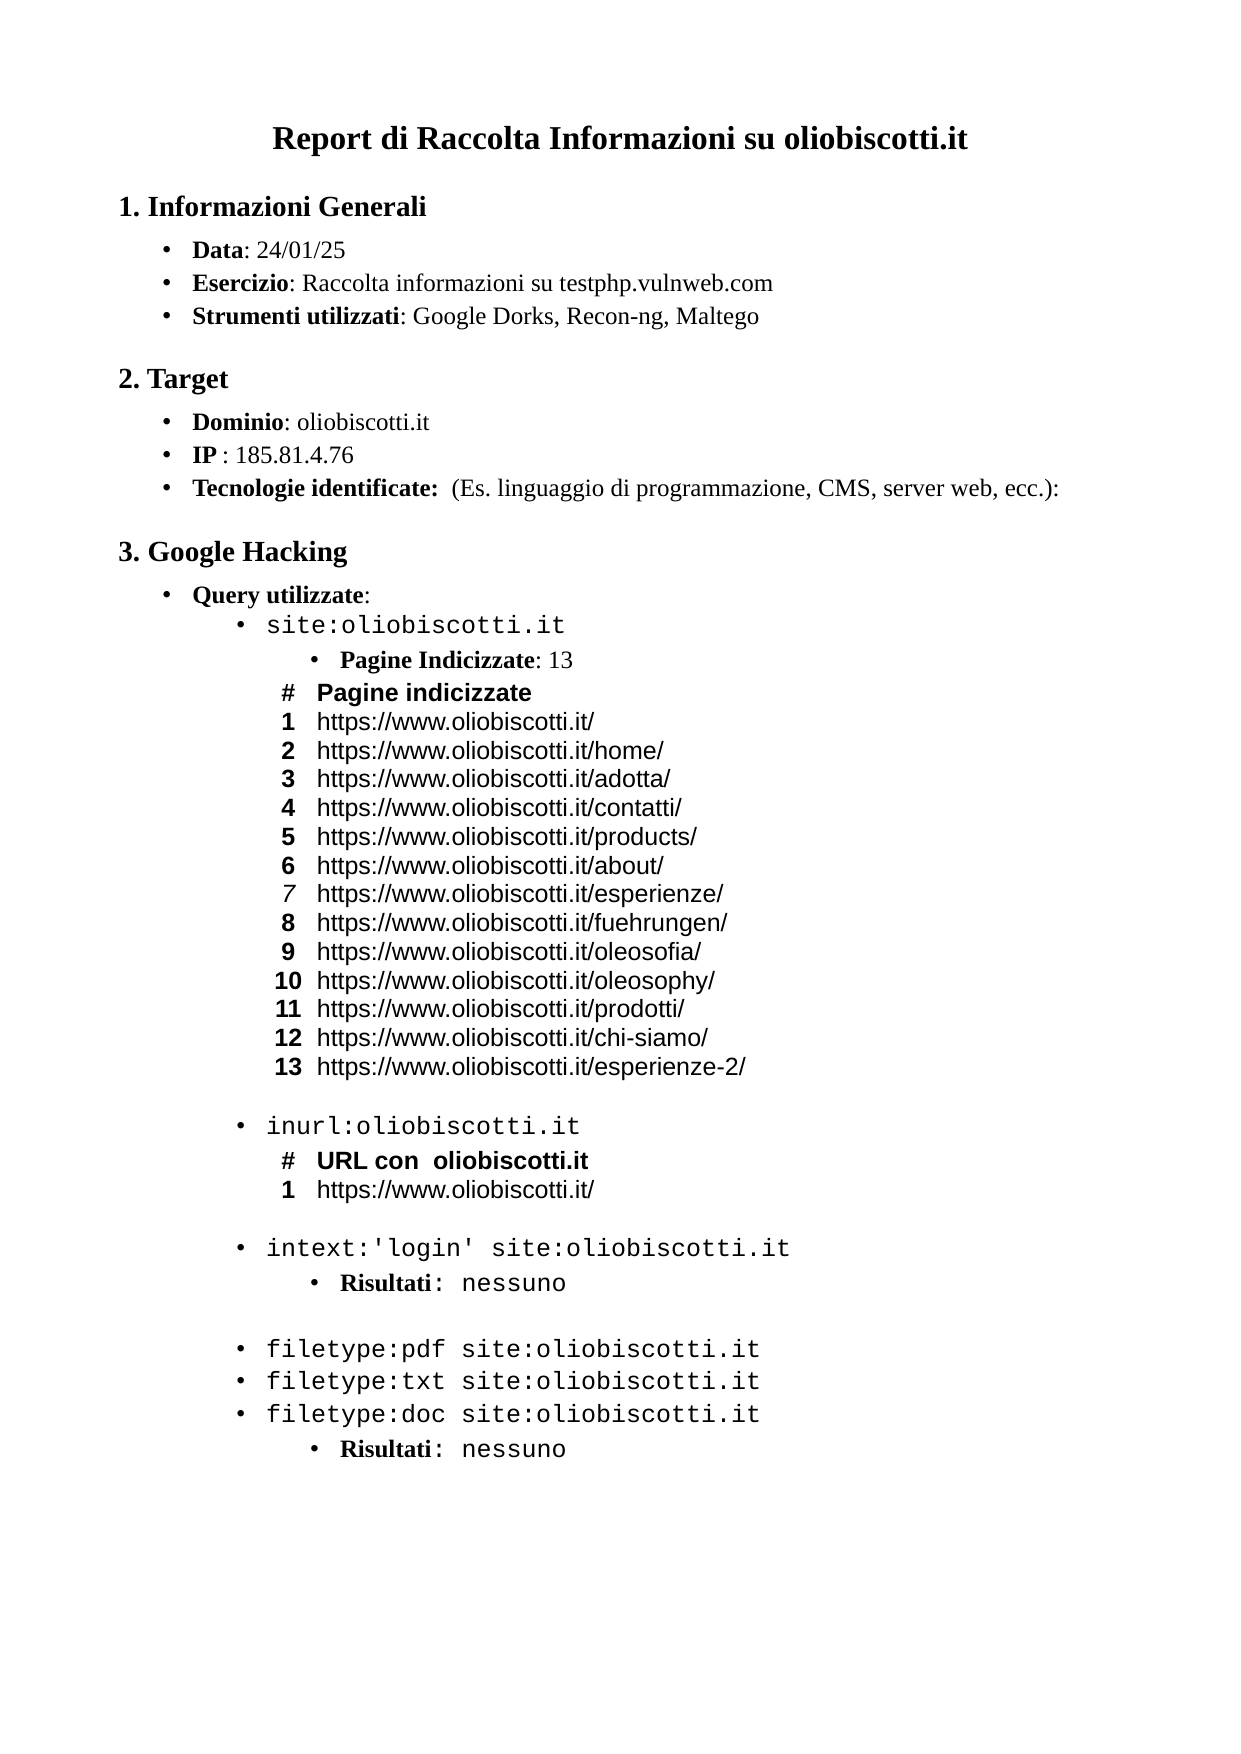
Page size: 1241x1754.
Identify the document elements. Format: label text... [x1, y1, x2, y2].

list filetype:txt site:oliobiscotti.it [236, 1369, 1122, 1397]
table_cell 7 [263, 880, 313, 908]
table_cell 5 [263, 822, 313, 851]
table_cell 1 [263, 707, 313, 736]
list Query utilizzate: [162, 580, 1122, 608]
table_cell 6 [263, 851, 313, 879]
list filetype:doc site:oliobiscotti.it [236, 1401, 1122, 1430]
subtitle 2. Target [118, 361, 1122, 395]
table_cell 4 [263, 793, 313, 822]
table_cell 2 [263, 736, 313, 764]
table_cell https://www.oliobiscotti.it/esperienze-2/ [314, 1052, 768, 1081]
table_cell 12 [263, 1023, 313, 1052]
list Pagine Indicizzate: 13 [310, 645, 1122, 674]
subtitle 1. Informazioni Generali [118, 189, 1122, 223]
table_cell https://www.oliobiscotti.it/adotta/ [314, 765, 768, 793]
table_cell https://www.oliobiscotti.it/ [314, 707, 768, 736]
text Report di Raccolta Informazioni su oliobiscotti.it [118, 118, 1122, 156]
table_cell 11 [263, 995, 313, 1023]
table_header URL con oliobiscotti.it [314, 1146, 768, 1174]
table_cell https://www.oliobiscotti.it/chi-siamo/ [314, 1023, 768, 1052]
table_cell https://www.oliobiscotti.it/prodotti/ [314, 995, 768, 1023]
list Tecnologie identificate: (Es. linguaggio di programmazione, CMS, server web, ecc.): [162, 473, 1122, 502]
table_header Pagine indicizzate [314, 678, 768, 707]
table_header # [263, 678, 313, 707]
table_cell https://www.oliobiscotti.it/about/ [314, 851, 768, 879]
table_cell https://www.oliobiscotti.it/fuehrungen/ [314, 908, 768, 937]
table_cell https://www.oliobiscotti.it/contatti/ [314, 793, 768, 822]
list IP : 185.81.4.76 [162, 441, 1122, 469]
table_cell 3 [263, 765, 313, 793]
table_cell https://www.oliobiscotti.it/ [314, 1175, 768, 1203]
list Strumenti utilizzati: Google Dorks, Recon-ng, Maltego [162, 301, 1122, 330]
list intext:'login' site:oliobiscotti.it [236, 1236, 1122, 1264]
list Risultati: nessuno [310, 1268, 1122, 1299]
table_cell 10 [263, 966, 313, 994]
table_cell https://www.oliobiscotti.it/oleosofia/ [314, 937, 768, 966]
list Risultati: nessuno [310, 1434, 1122, 1465]
list Dominio: oliobiscotti.it [162, 407, 1122, 436]
table_cell https://www.oliobiscotti.it/home/ [314, 736, 768, 764]
table_cell 8 [263, 908, 313, 937]
list filetype:pdf site:oliobiscotti.it [236, 1336, 1122, 1365]
list Data: 24/01/25 [162, 235, 1122, 264]
table_cell 1 [263, 1175, 313, 1203]
table_cell 9 [263, 937, 313, 966]
table_cell https://www.oliobiscotti.it/oleosophy/ [314, 966, 768, 994]
subtitle 3. Google Hacking [118, 534, 1122, 567]
table_cell 13 [263, 1052, 313, 1081]
table_cell https://www.oliobiscotti.it/products/ [314, 822, 768, 851]
table_cell https://www.oliobiscotti.it/esperienze/ [314, 880, 768, 908]
list Esercizio: Raccolta informazioni su testphp.vulnweb.com [162, 268, 1122, 297]
list inurl:oliobiscotti.it [236, 1113, 1122, 1142]
list site:oliobiscotti.it [236, 613, 1122, 641]
table_header # [263, 1146, 313, 1174]
